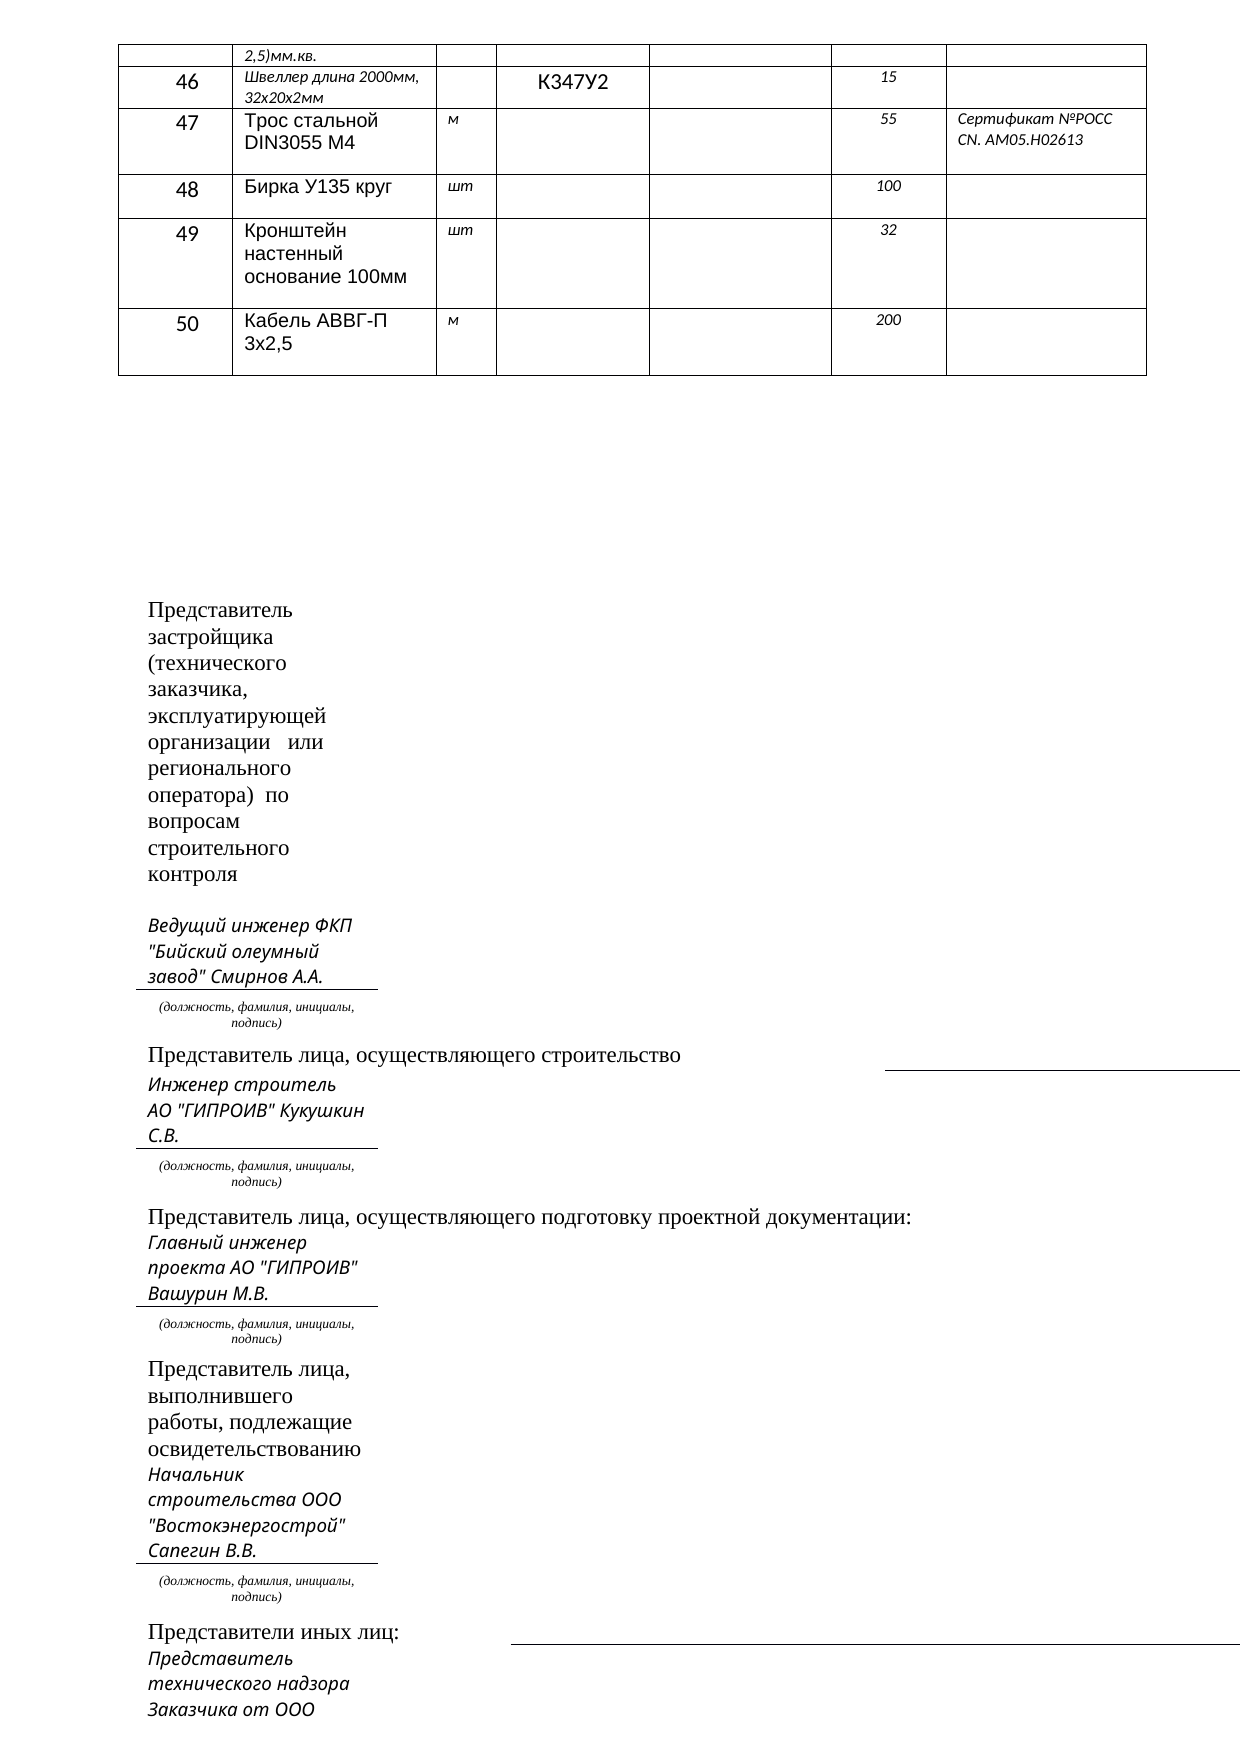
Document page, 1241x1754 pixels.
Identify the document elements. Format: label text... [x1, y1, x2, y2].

table_cell Сертификат №РОСС CN. AM05.H02613 [947, 109, 1146, 174]
table_cell [437, 67, 496, 107]
table_cell Ведущий инженер ФКП "Бийский олеумный завод" Смирнов А.А. [136, 913, 378, 989]
table_cell К347У2 [497, 67, 649, 107]
table_cell [650, 309, 831, 374]
table_cell [885, 1039, 1240, 1070]
table_cell Начальник строительства ООО "Востокэнергострой" Сапегин В.В. [136, 1461, 378, 1563]
table_cell [119, 67, 232, 107]
table_cell [832, 45, 946, 66]
table_cell [119, 175, 232, 218]
table_cell [378, 1148, 1240, 1198]
table_cell [378, 989, 1240, 1039]
table_cell (должность, фамилия, инициалы, подпись) [136, 1564, 378, 1613]
table_cell [497, 109, 649, 174]
table_cell 15 [832, 67, 946, 107]
table_cell [378, 1070, 1240, 1148]
table_cell [650, 219, 831, 308]
table_cell [378, 1306, 1240, 1356]
table_cell [497, 309, 649, 374]
table_cell [119, 109, 232, 174]
table_cell [511, 1613, 1240, 1644]
table_cell [119, 309, 232, 374]
table_cell 32 [832, 219, 946, 308]
table_cell [650, 175, 831, 218]
table_cell [947, 219, 1146, 308]
table_cell Инженер строитель АО "ГИПРОИВ" Кукушкин С.В. [136, 1070, 378, 1148]
table_cell [497, 45, 649, 66]
table_cell (должность, фамилия, инициалы, подпись) [136, 1307, 378, 1356]
table_cell [378, 1356, 1240, 1461]
table_cell Представитель лица, осуществляющего строительство [136, 1039, 885, 1070]
table_cell [650, 45, 831, 66]
table_cell 2,5)мм.кв. [233, 45, 436, 66]
table_cell Кабель АВВГ-П 3x2,5 [233, 309, 436, 374]
table_cell [650, 67, 831, 107]
table_cell [497, 219, 649, 308]
table_header Представитель застройщика (технического заказчика, эксплуатирующей организации или регионального оператора) по вопросам строительного контроля [136, 596, 378, 913]
table_cell [650, 109, 831, 174]
table_cell Главный инженер проекта АО "ГИПРОИВ" Вашурин М.В. [136, 1229, 378, 1306]
table_cell Представители иных лиц: [136, 1613, 511, 1644]
table_cell Представитель лица, выполнившего работы, подлежащие освидетельствованию [136, 1356, 378, 1461]
table_cell [947, 309, 1146, 374]
table_cell [378, 1644, 1240, 1722]
table_cell шт [437, 175, 496, 218]
table_header [378, 596, 1240, 913]
table_cell [378, 1563, 1240, 1613]
table_cell Швеллер длина 2000мм, 32х20х2мм [233, 67, 436, 107]
table_cell [119, 45, 232, 66]
table_cell (должность, фамилия, инициалы, подпись) [136, 990, 378, 1039]
table_cell [947, 67, 1146, 107]
table_cell [378, 913, 1240, 989]
table_cell [378, 1229, 1240, 1306]
table_cell м [437, 109, 496, 174]
table_cell [947, 45, 1146, 66]
table_cell [119, 219, 232, 308]
table_cell Представитель лица, осуществляющего подготовку проектной документации: [136, 1198, 1134, 1229]
table_cell [1134, 1198, 1240, 1229]
table_cell Трос стальной DIN3055 М4 [233, 109, 436, 174]
table_cell (должность, фамилия, инициалы, подпись) [136, 1149, 378, 1198]
table_cell м [437, 309, 496, 374]
table_cell [497, 175, 649, 218]
table_cell [437, 45, 496, 66]
table_cell Кронштейн настенный основание 100мм [233, 219, 436, 308]
table_cell Представитель технического надзора Заказчика от ООО [136, 1644, 378, 1722]
table_cell [947, 175, 1146, 218]
table_cell [378, 1461, 1240, 1563]
table_cell 55 [832, 109, 946, 174]
table_cell Бирка У135 круг [233, 175, 436, 218]
table_cell шт [437, 219, 496, 308]
table_cell 200 [832, 309, 946, 374]
table_cell 100 [832, 175, 946, 218]
